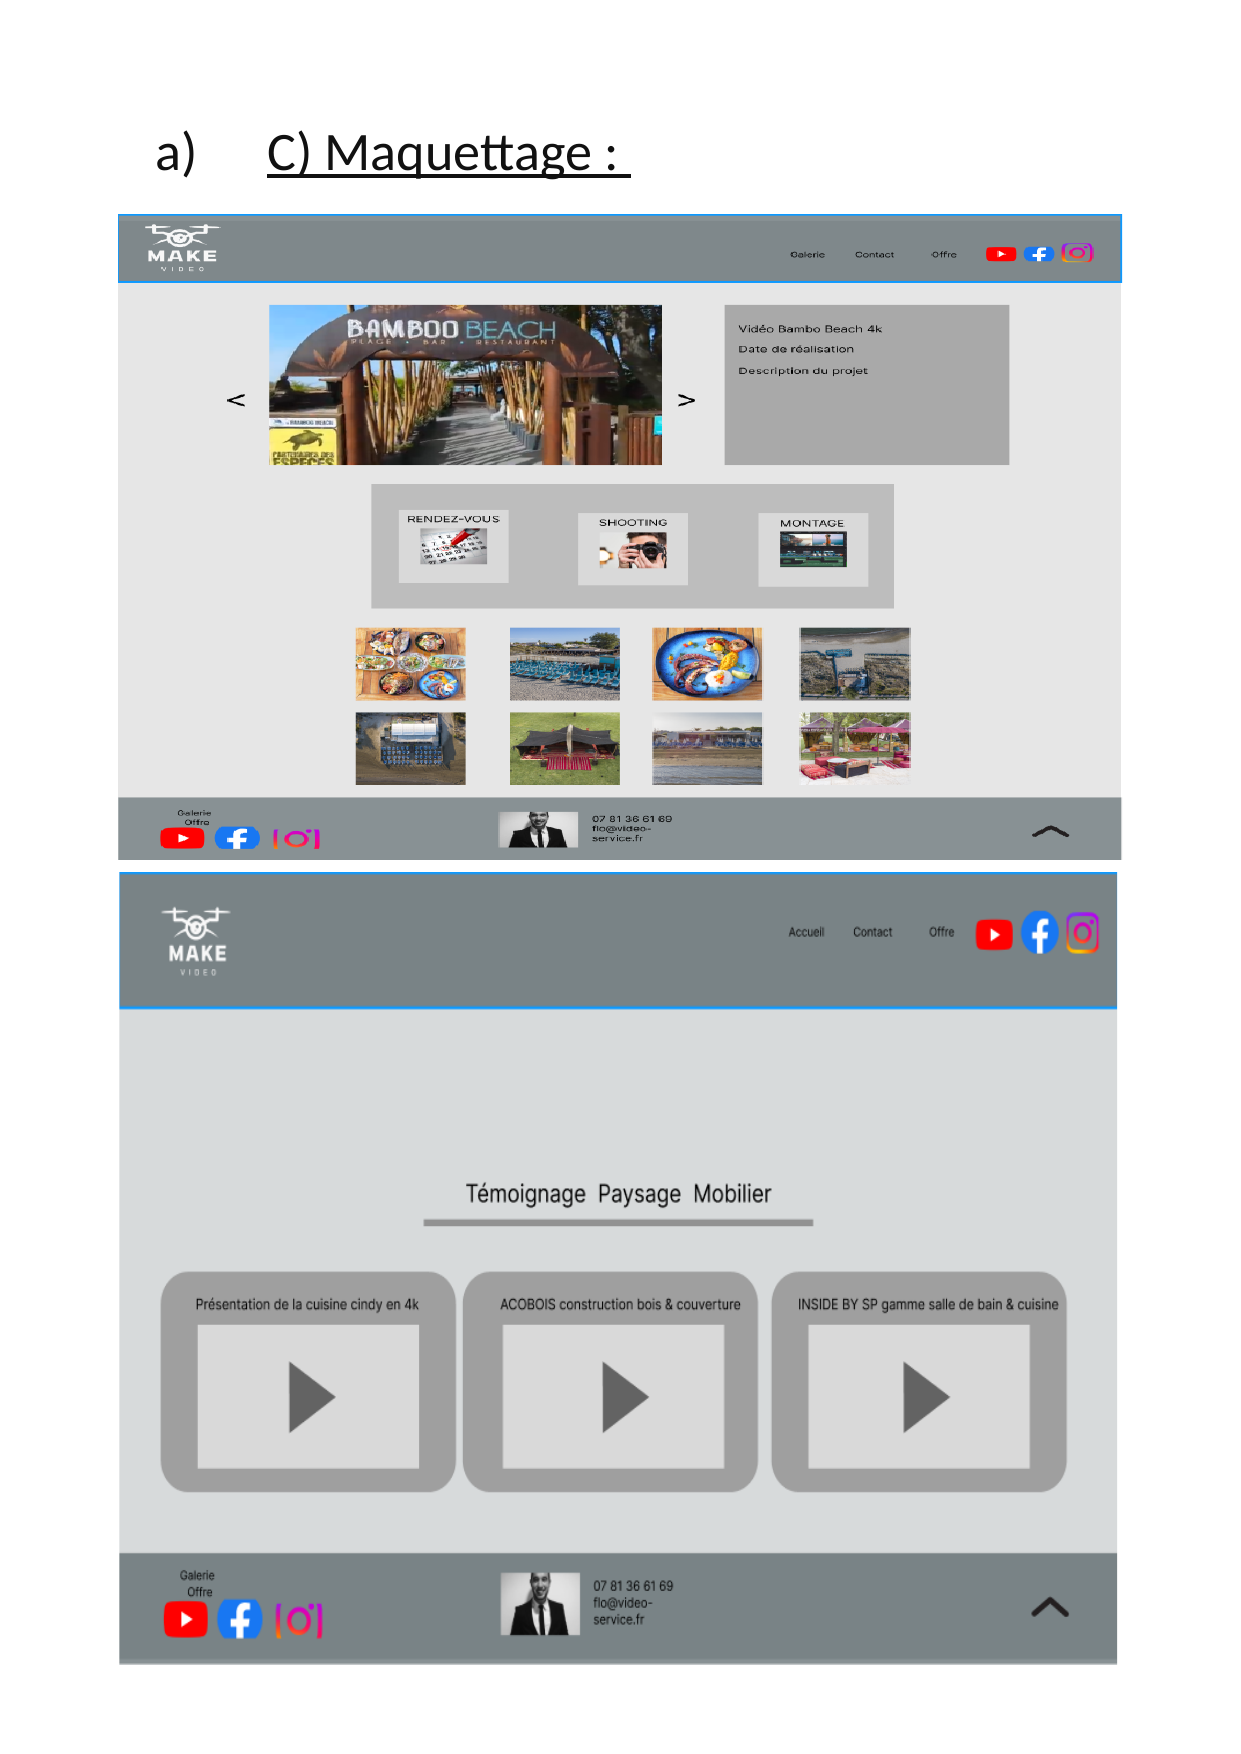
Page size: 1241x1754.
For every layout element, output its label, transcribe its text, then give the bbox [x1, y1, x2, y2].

picture [119, 872, 1118, 1665]
list C) Maquettage : [156, 118, 1122, 184]
picture [118, 214, 1123, 860]
